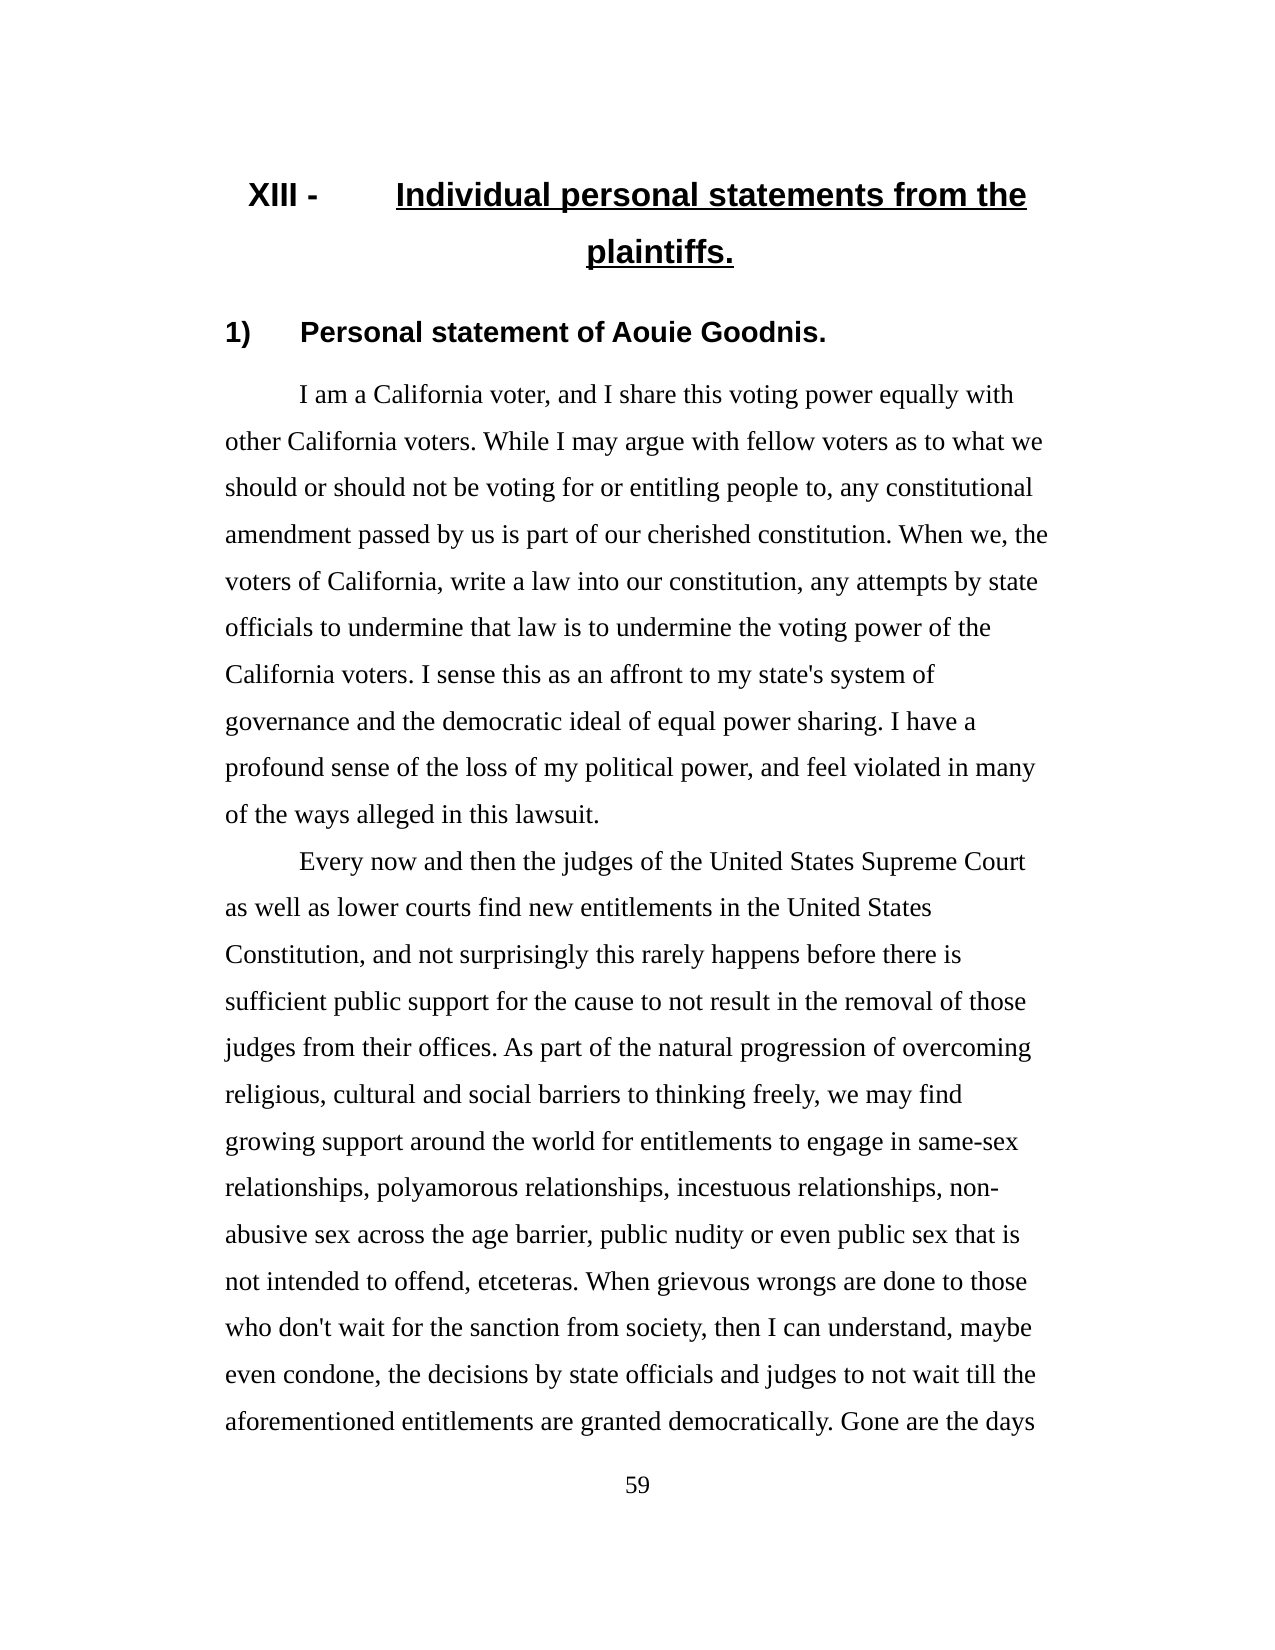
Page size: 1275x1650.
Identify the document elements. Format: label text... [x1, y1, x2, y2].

text Every now and then the judges of the United States Supreme Court as well as lower courts find new entitlements in the United States Constitution, and not surprisingly this rarely happens before there is sufficient public support for the cause to not result in the removal of those judges from their offices. As part of the natural progression of overcoming religious, cultural and social barriers to thinking freely, we may find growing support around the world for entitlements to engage in same-sex relationships, polyamorous relationships, incestuous relationships, non-abusive sex across the age barrier, public nudity or even public sex that is not intended to offend, etceteras. When grievous wrongs are done to those who don't wait for the sanction from society, then I can understand, maybe even condone, the decisions by state officials and judges to not wait till the aforementioned entitlements are granted democratically. Gone are the days [225, 845, 1050, 1436]
subtitle Personal statement of Aouie Goodnis. [225, 315, 1050, 349]
text I am a California voter, and I share this voting power equally with other California voters. While I may argue with fellow voters as to what we should or should not be voting for or entitling people to, any constitutional amendment passed by us is part of our cherished constitution. When we, the voters of California, write a law into our constitution, any attempts by state officials to undermine that law is to undermine the voting power of the California voters. I sense this as an affront to my state's system of governance and the democratic ideal of equal power sharing. I have a profound sense of the loss of my political power, and feel violated in many of the ways alleged in this lawsuit. [225, 378, 1050, 829]
subtitle Individual personal statements from the plaintiffs. [225, 175, 1050, 271]
